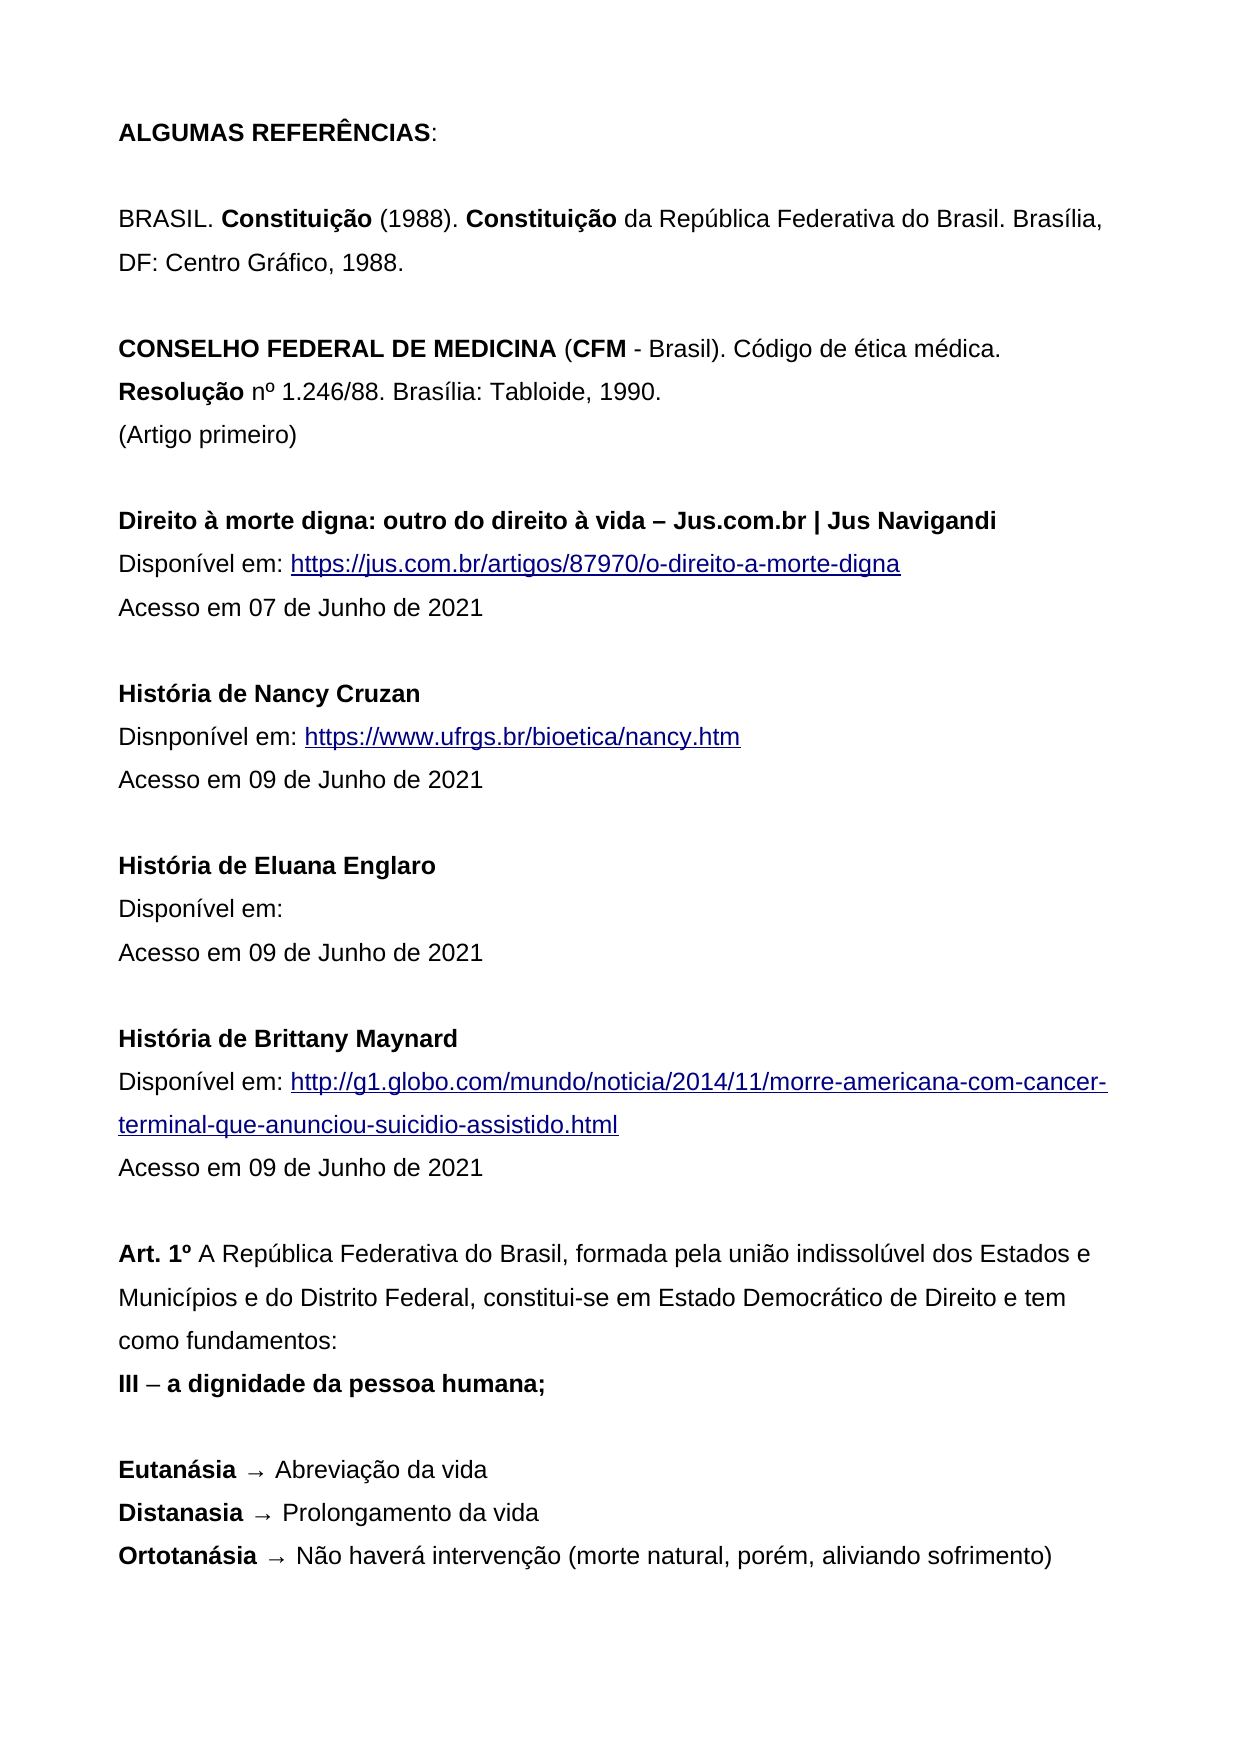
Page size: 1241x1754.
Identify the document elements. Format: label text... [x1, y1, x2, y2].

text Ortotanásia → Não haverá intervenção (morte natural, porém, aliviando sofrimento) [118, 1541, 1122, 1570]
text BRASIL. Constituição (1988). Constituição da República Federativa do Brasil. Brasília, DF: Centro Gráfico, 1988. [118, 204, 1122, 276]
text Acesso em 09 de Junho de 2021 [118, 765, 1122, 794]
text História de Eluana Englaro [118, 851, 1122, 880]
text ALGUMAS REFERÊNCIAS: [118, 118, 1122, 147]
text Direito à morte digna: outro do direito à vida – Jus.com.br | Jus Navigandi [118, 506, 1122, 535]
text Disponível em: https://jus.com.br/artigos/87970/o-direito-a-morte-digna [118, 549, 1122, 578]
text Disponível em: http://g1.globo.com/mundo/noticia/2014/11/morre-americana-com-cancer-terminal-que-anunciou-suicidio-assistido.html [118, 1067, 1122, 1139]
text CONSELHO FEDERAL DE MEDICINA (CFM - Brasil). Código de ética médica. Resolução nº 1.246/88. Brasília: Tabloide, 1990. [118, 334, 1122, 406]
text Disponível em: [118, 894, 1122, 923]
text Acesso em 07 de Junho de 2021 [118, 592, 1122, 621]
text (Artigo primeiro) [118, 420, 1122, 449]
text Art. 1º A República Federativa do Brasil, formada pela união indissolúvel dos Estados e Municípios e do Distrito Federal, constitui-se em Estado Democrático de Direito e tem como fundamentos: [118, 1239, 1122, 1354]
text História de Brittany Maynard [118, 1024, 1122, 1052]
text História de Nancy Cruzan [118, 679, 1122, 707]
text III – a dignidade da pessoa humana; [118, 1369, 1122, 1397]
text Acesso em 09 de Junho de 2021 [118, 1153, 1122, 1182]
text Acesso em 09 de Junho de 2021 [118, 937, 1122, 966]
text Disnponível em: https://www.ufrgs.br/bioetica/nancy.htm [118, 722, 1122, 751]
text Distanasia → Prolongamento da vida [118, 1498, 1122, 1527]
text Eutanásia → Abreviação da vida [118, 1455, 1122, 1484]
